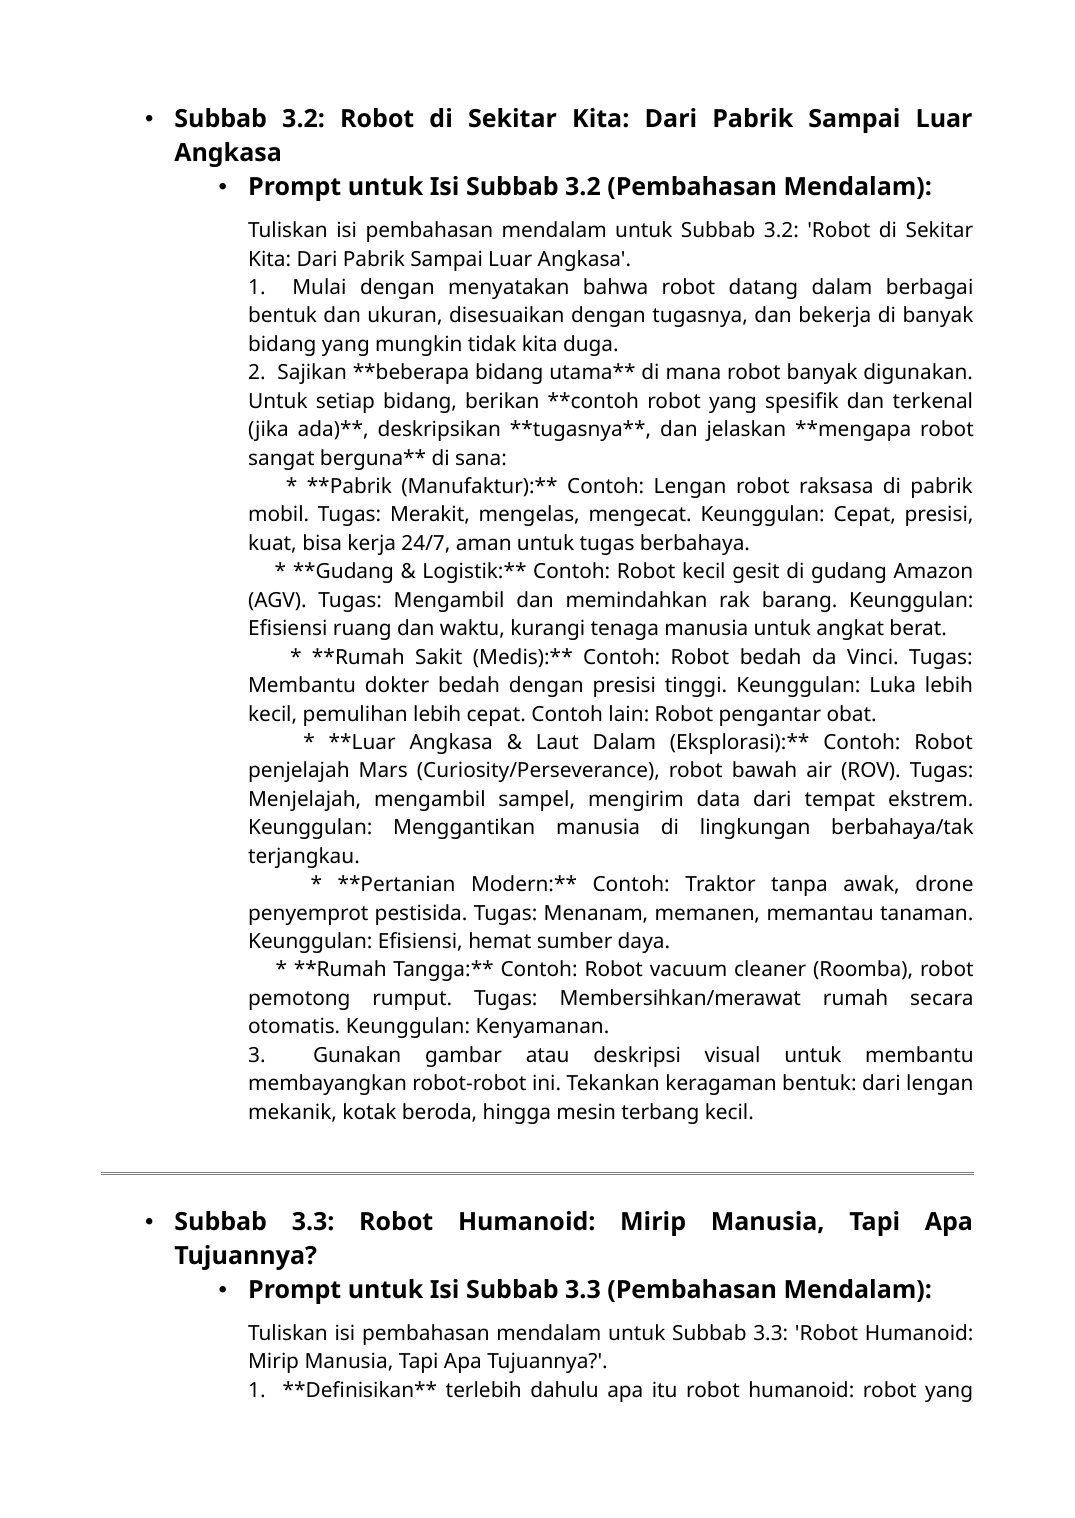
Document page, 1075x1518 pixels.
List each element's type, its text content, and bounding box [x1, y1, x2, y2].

list Prompt untuk Isi Subbab 3.3 (Pembahasan Mendalam): [218, 1272, 974, 1306]
list * **Rumah Sakit (Medis):** Contoh: Robot bedah da Vinci. Tugas: Membantu dokter bedah dengan presisi tinggi. Keunggulan: Luka lebih kecil, pemulihan lebih cepat. Contoh lain: Robot pengantar obat. [218, 642, 974, 727]
list 3. Gunakan gambar atau deskripsi visual untuk membantu membayangkan robot-robot ini. Tekankan keragaman bentuk: dari lengan mekanik, kotak beroda, hingga mesin terbang kecil. [218, 1040, 974, 1125]
list Tuliskan isi pembahasan mendalam untuk Subbab 3.3: 'Robot Humanoid: Mirip Manusia, Tapi Apa Tujuannya?'. [218, 1318, 974, 1375]
list * **Pabrik (Manufaktur):** Contoh: Lengan robot raksasa di pabrik mobil. Tugas: Merakit, mengelas, mengecat. Keunggulan: Cepat, presisi, kuat, bisa kerja 24/7, aman untuk tugas berbahaya. [218, 471, 974, 556]
list Prompt untuk Isi Subbab 3.2 (Pembahasan Mendalam): [218, 169, 974, 203]
list Tuliskan isi pembahasan mendalam untuk Subbab 3.2: 'Robot di Sekitar Kita: Dari Pabrik Sampai Luar Angkasa'. [218, 215, 974, 272]
list Subbab 3.3: Robot Humanoid: Mirip Manusia, Tapi Apa Tujuannya? [145, 1203, 974, 1272]
list 1. Mulai dengan menyatakan bahwa robot datang dalam berbagai bentuk dan ukuran, disesuaikan dengan tugasnya, dan bekerja di banyak bidang yang mungkin tidak kita duga. [218, 272, 974, 357]
list 1. **Definisikan** terlebih dahulu apa itu robot humanoid: robot yang [218, 1375, 974, 1403]
list * **Rumah Tangga:** Contoh: Robot vacuum cleaner (Roomba), robot pemotong rumput. Tugas: Membersihkan/merawat rumah secara otomatis. Keunggulan: Kenyamanan. [218, 954, 974, 1040]
list * **Gudang & Logistik:** Contoh: Robot kecil gesit di gudang Amazon (AGV). Tugas: Mengambil dan memindahkan rak barang. Keunggulan: Efisiensi ruang dan waktu, kurangi tenaga manusia untuk angkat berat. [218, 556, 974, 642]
list 2. Sajikan **beberapa bidang utama** di mana robot banyak digunakan. Untuk setiap bidang, berikan **contoh robot yang spesifik dan terkenal (jika ada)**, deskripsikan **tugasnya**, dan jelaskan **mengapa robot sangat berguna** di sana: [218, 357, 974, 471]
list * **Luar Angkasa & Laut Dalam (Eksplorasi):** Contoh: Robot penjelajah Mars (Curiosity/Perseverance), robot bawah air (ROV). Tugas: Menjelajah, mengambil sampel, mengirim data dari tempat ekstrem. Keunggulan: Menggantikan manusia di lingkungan berbahaya/tak terjangkau. [218, 727, 974, 869]
list * **Pertanian Modern:** Contoh: Traktor tanpa awak, drone penyemprot pestisida. Tugas: Menanam, memanen, memantau tanaman. Keunggulan: Efisiensi, hemat sumber daya. [218, 869, 974, 954]
list Subbab 3.2: Robot di Sekitar Kita: Dari Pabrik Sampai Luar Angkasa [145, 101, 974, 169]
